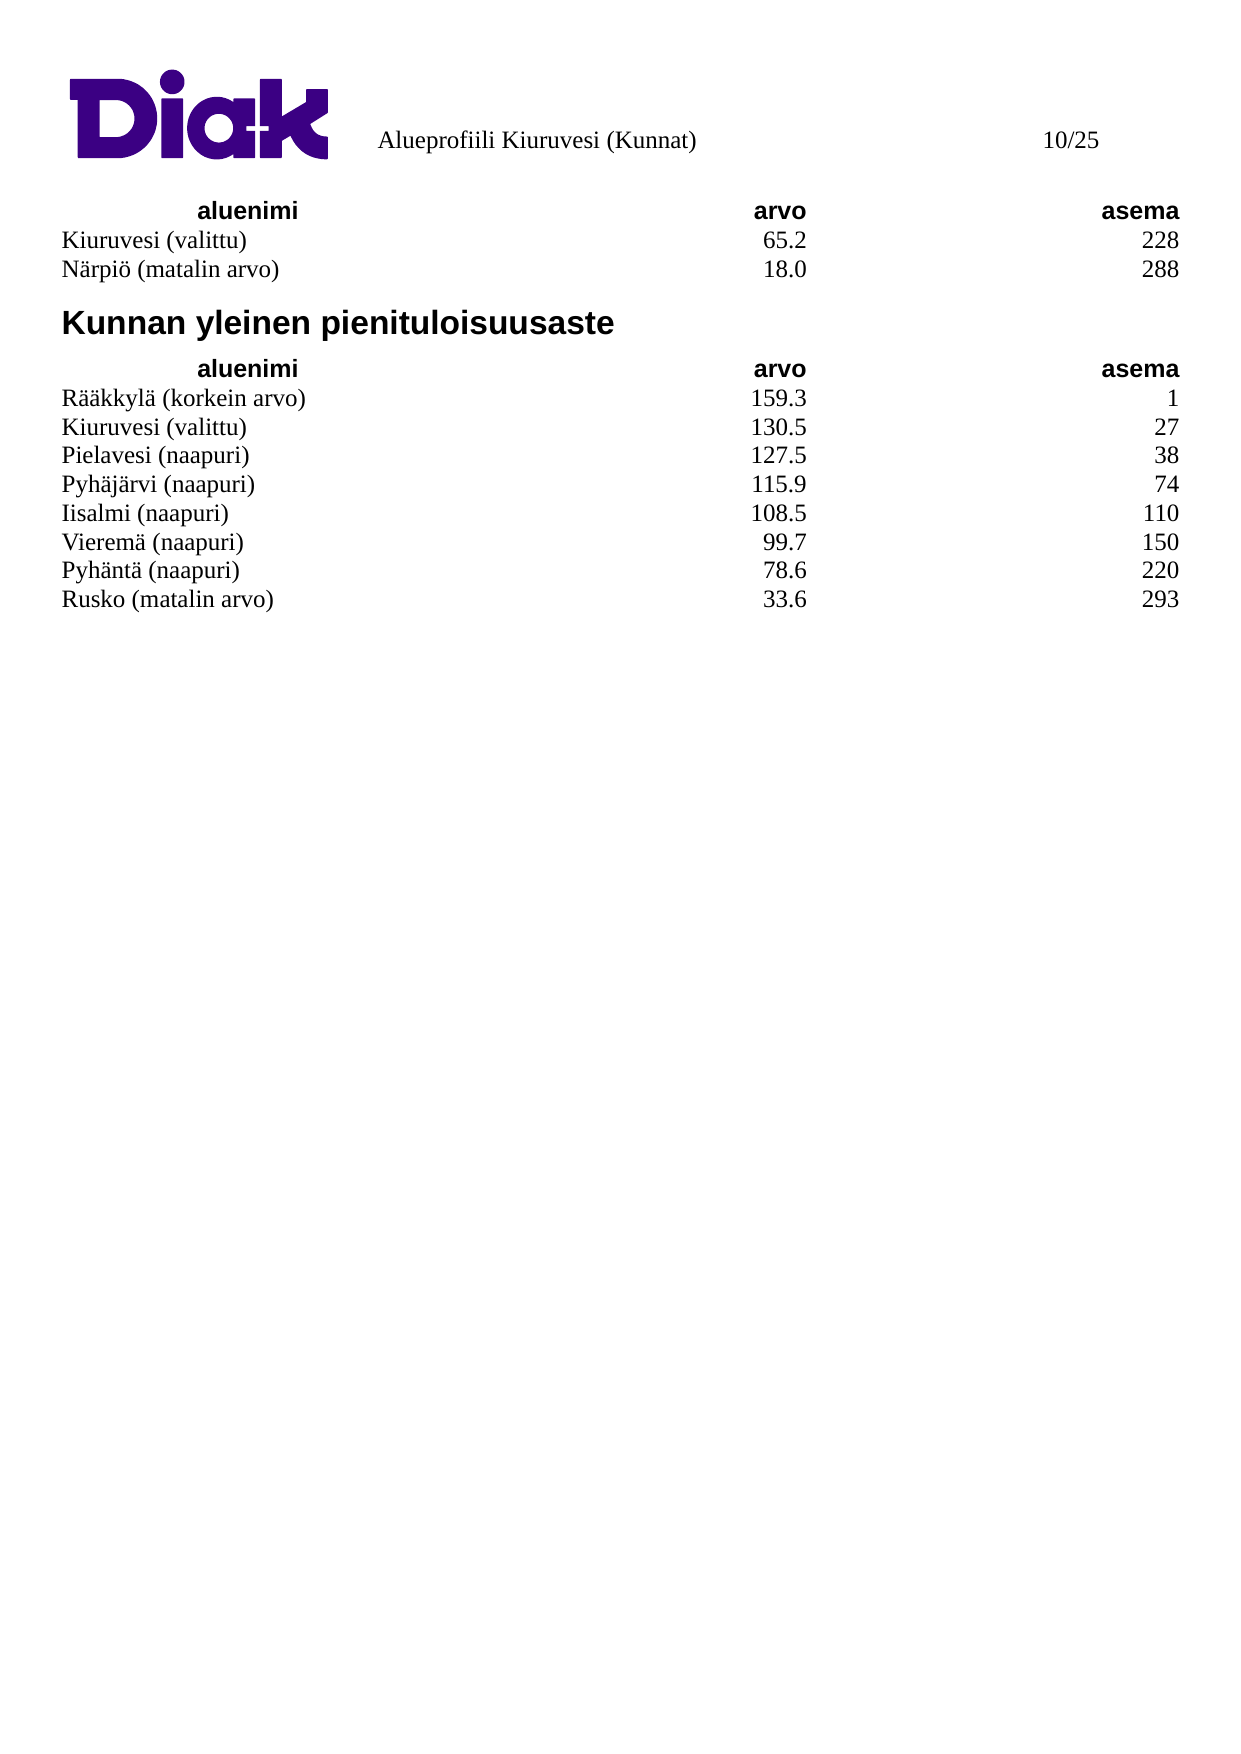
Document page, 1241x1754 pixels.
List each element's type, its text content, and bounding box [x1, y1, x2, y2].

table_cell 74 [806, 469, 1179, 498]
subtitle Kunnan yleinen pienituloisuusaste [61, 303, 1179, 342]
table_cell Pielavesi (naapuri) [61, 441, 434, 469]
table_cell Rusko (matalin arvo) [61, 584, 434, 613]
table_cell 65.2 [434, 225, 806, 254]
table_cell 1 [806, 383, 1179, 412]
table_cell 38 [806, 441, 1179, 469]
table_cell 78.6 [434, 556, 806, 584]
table_cell 99.7 [434, 527, 806, 556]
table_cell 293 [806, 584, 1179, 613]
table_cell 110 [806, 498, 1179, 527]
table_cell Pyhäntä (naapuri) [61, 556, 434, 584]
table_cell 108.5 [434, 498, 806, 527]
table_cell 115.9 [434, 469, 806, 498]
table_cell 27 [806, 412, 1179, 441]
table_cell 288 [806, 254, 1179, 282]
table_cell 159.3 [434, 383, 806, 412]
table_header aluenimi [61, 196, 434, 225]
table_cell 127.5 [434, 441, 806, 469]
table_cell Kiuruvesi (valittu) [61, 225, 434, 254]
table_header arvo [434, 354, 806, 383]
table_cell 150 [806, 527, 1179, 556]
table_cell Vieremä (naapuri) [61, 527, 434, 556]
table_cell 228 [806, 225, 1179, 254]
table_header asema [806, 196, 1179, 225]
table_cell Rääkkylä (korkein arvo) [61, 383, 434, 412]
table_cell Närpiö (matalin arvo) [61, 254, 434, 282]
table_cell 33.6 [434, 584, 806, 613]
table_cell 220 [806, 556, 1179, 584]
table_cell 130.5 [434, 412, 806, 441]
table_cell 18.0 [434, 254, 806, 282]
table_cell Pyhäjärvi (naapuri) [61, 469, 434, 498]
table_header arvo [434, 196, 806, 225]
table_cell Iisalmi (naapuri) [61, 498, 434, 527]
table_header asema [806, 354, 1179, 383]
table_cell Kiuruvesi (valittu) [61, 412, 434, 441]
table_header aluenimi [61, 354, 434, 383]
